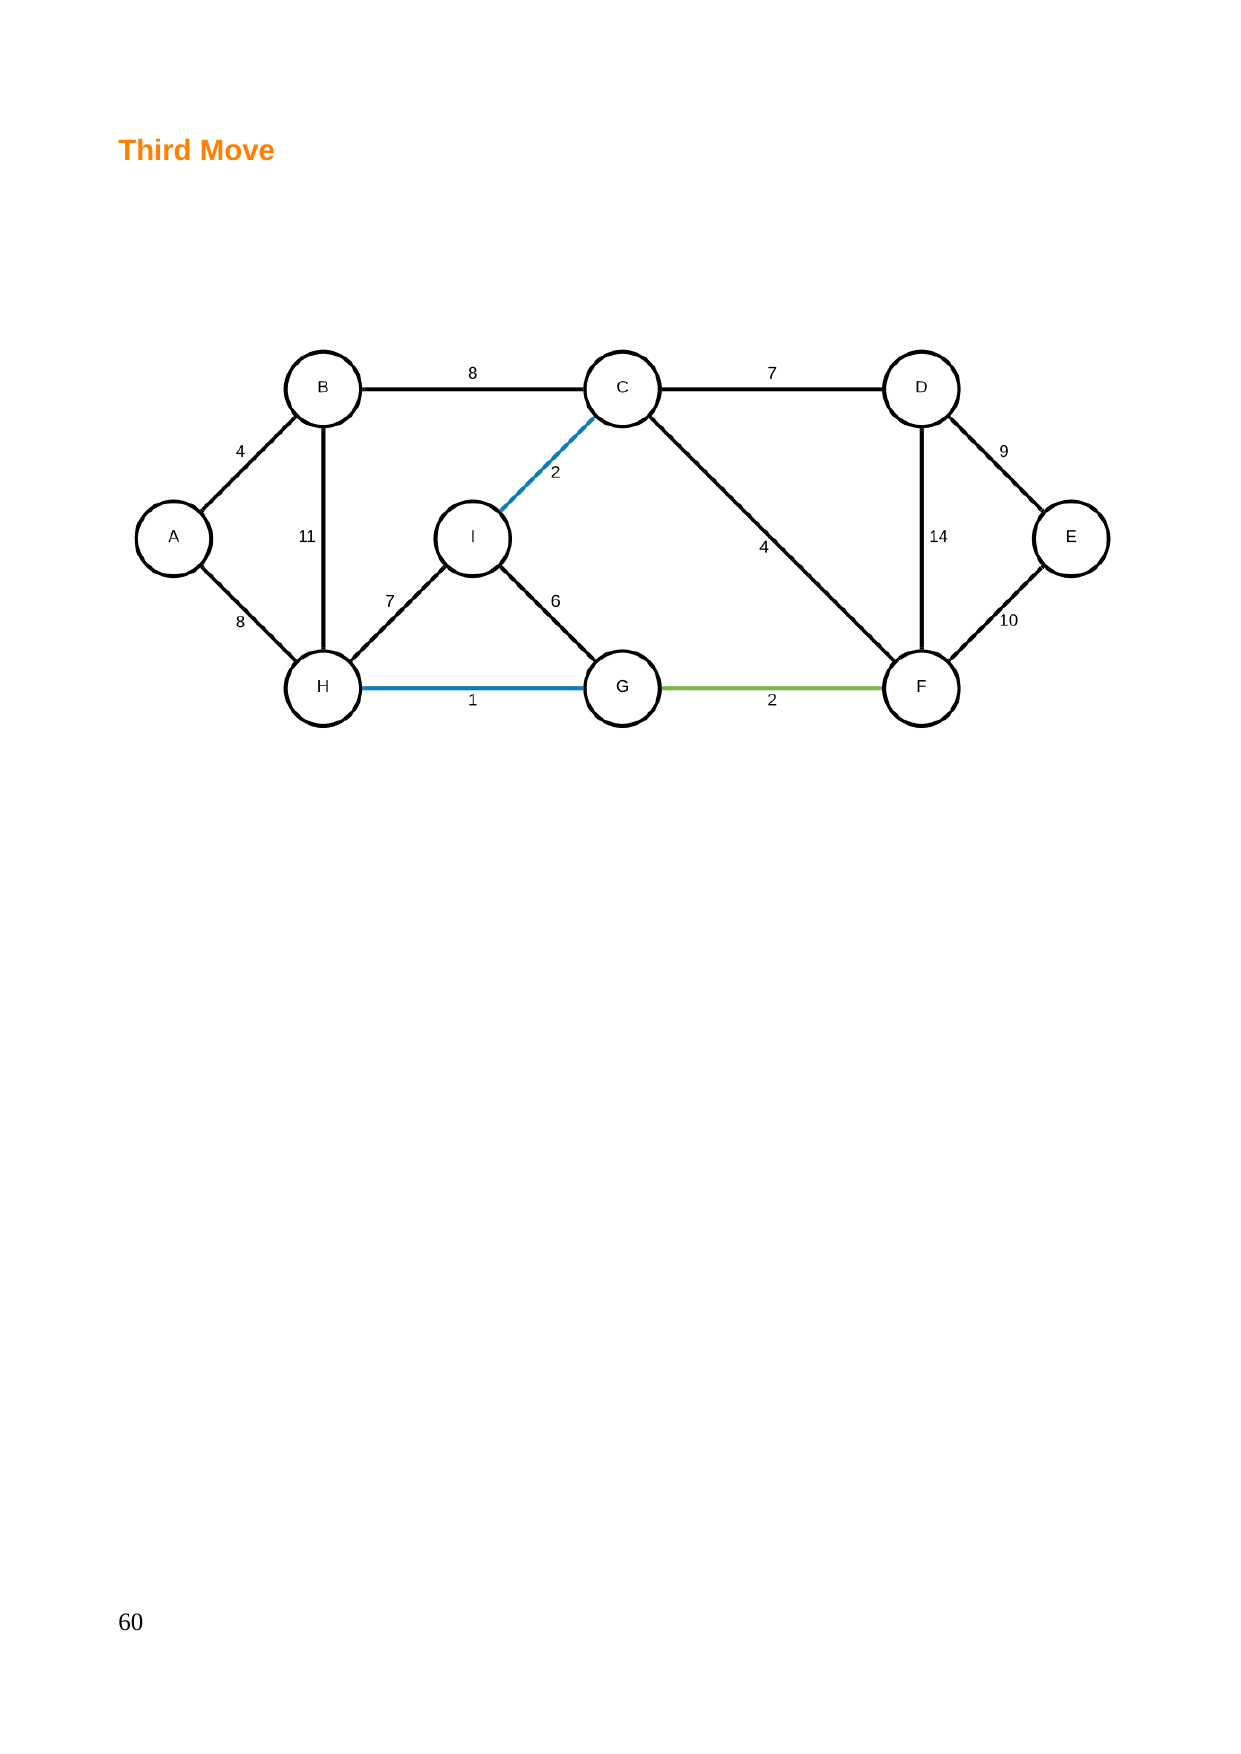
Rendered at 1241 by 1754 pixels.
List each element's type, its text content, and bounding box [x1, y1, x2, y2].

picture [118, 183, 1124, 894]
subtitle Third Move [118, 133, 1122, 166]
